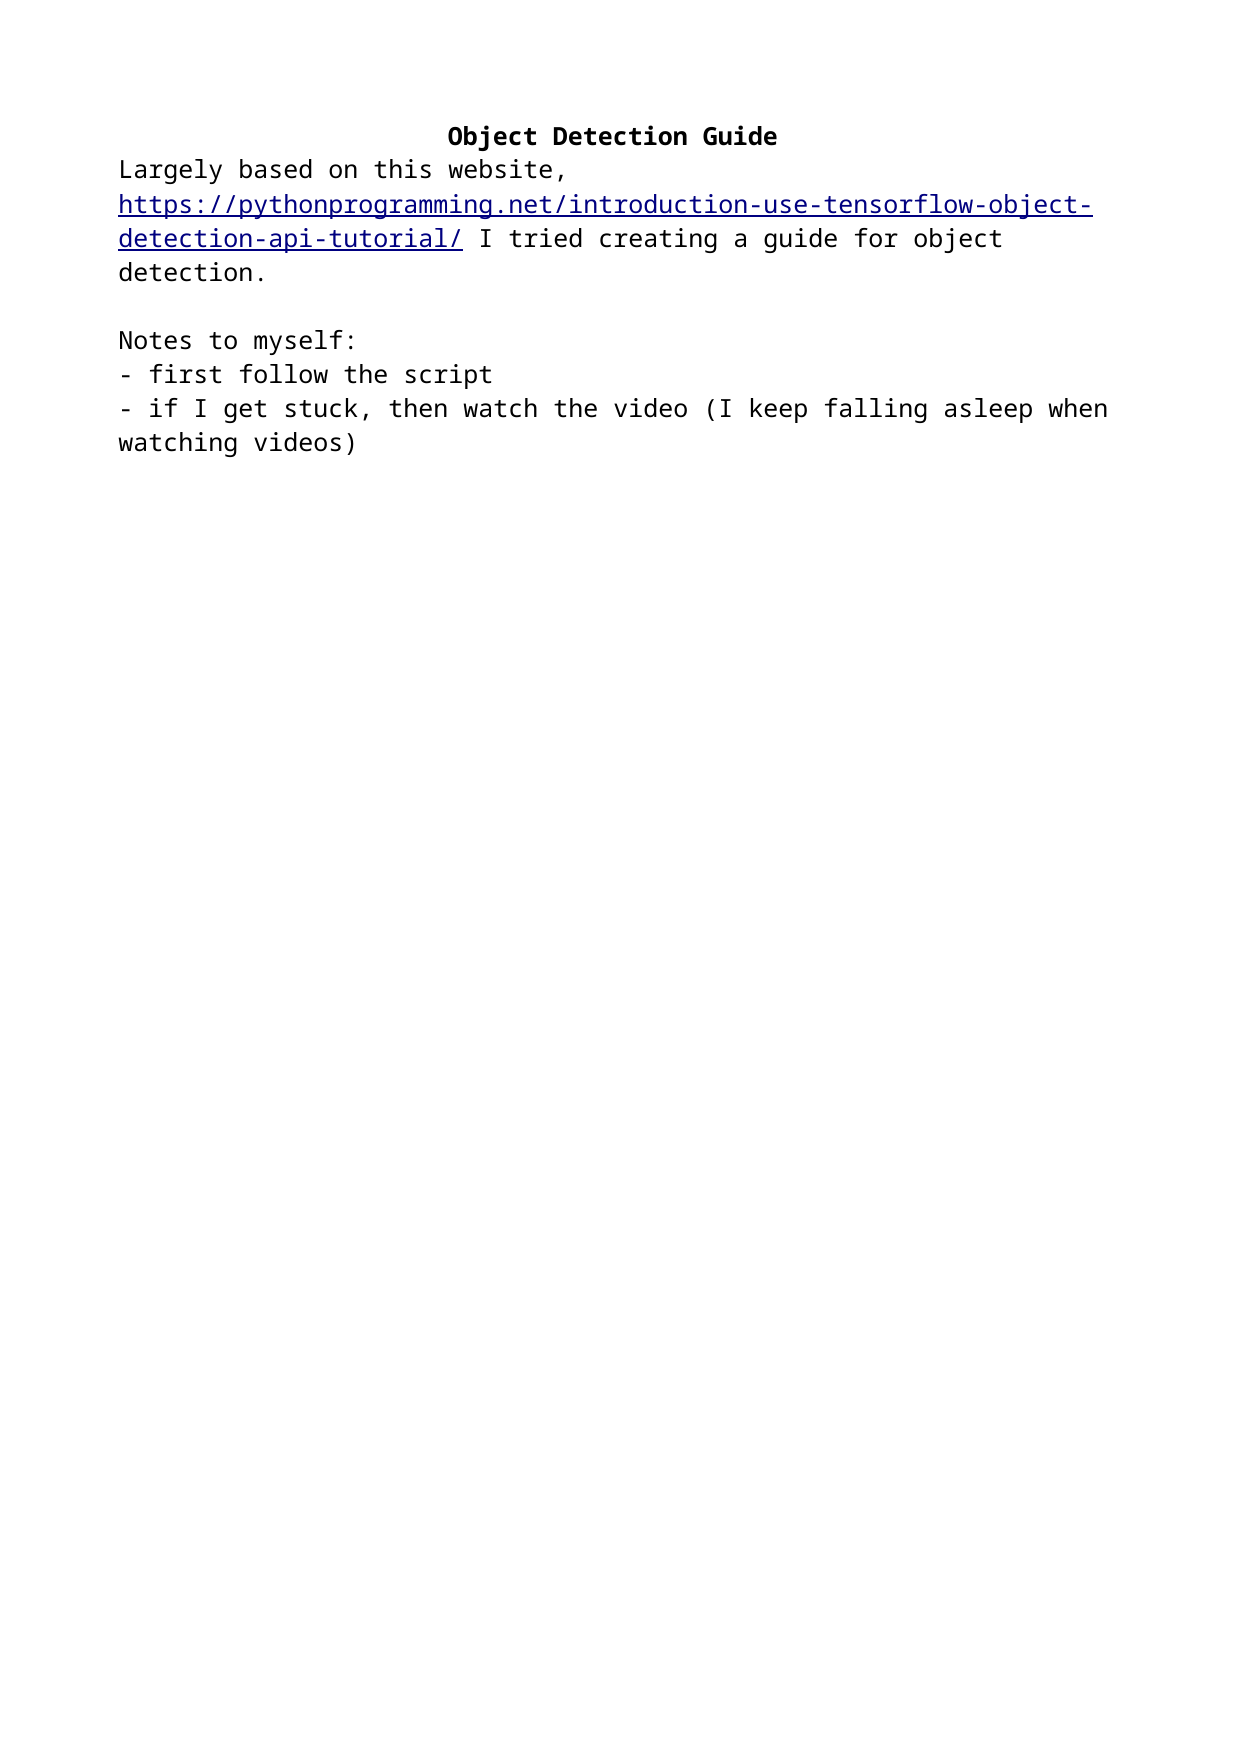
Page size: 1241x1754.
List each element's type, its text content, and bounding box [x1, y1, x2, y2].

text Notes to myself: [118, 322, 1122, 357]
text Object Detection Guide [118, 118, 1122, 152]
text Largely based on this website, https://pythonprogramming.net/introduction-use-tensorflow-object-detection-api-tutorial/ I tried creating a guide for object detection. [118, 152, 1122, 288]
text - if I get stuck, then watch the video (I keep falling asleep when watching videos) [118, 391, 1122, 459]
text - first follow the script [118, 357, 1122, 391]
